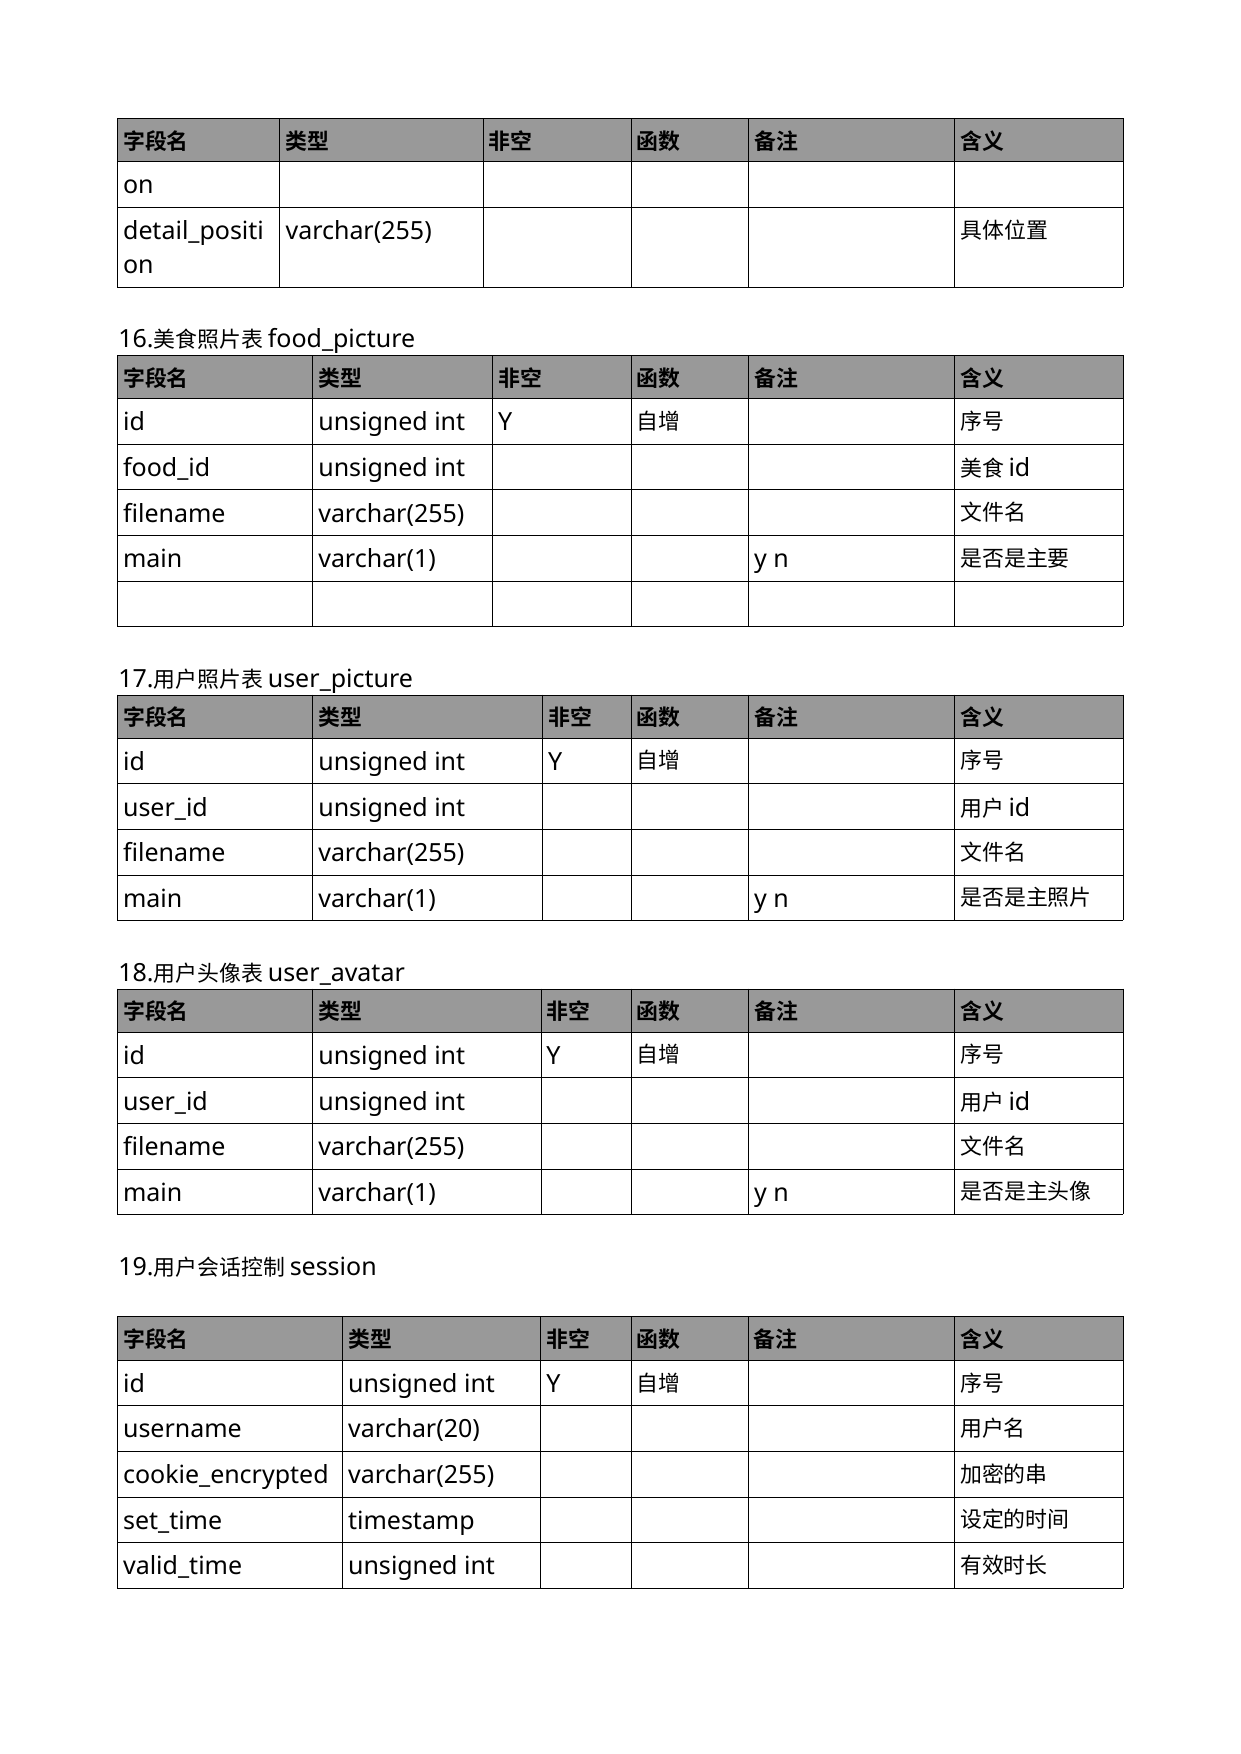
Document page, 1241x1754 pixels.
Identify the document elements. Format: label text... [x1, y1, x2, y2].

table_cell [280, 162, 483, 207]
table_cell 是否是主照片 [955, 876, 1123, 920]
table_header 字段名 [118, 696, 312, 738]
table_cell [541, 1406, 631, 1451]
table_cell 自增 [632, 399, 748, 444]
table_cell Y [542, 1033, 631, 1077]
table_cell unsigned int [313, 399, 492, 444]
table_cell set_time [118, 1498, 342, 1542]
table_cell [749, 208, 954, 287]
table_header 非空 [484, 119, 631, 161]
table_cell [632, 1498, 748, 1542]
table_cell [955, 162, 1123, 207]
text 16.美食照片表 food_picture [118, 321, 1122, 355]
table_cell [632, 784, 748, 829]
table_header 备注 [749, 119, 954, 161]
table_cell varchar(255) [343, 1452, 540, 1497]
table_cell 文件名 [955, 830, 1123, 874]
table_cell filename [118, 830, 312, 874]
table_cell [749, 445, 954, 489]
table_cell user_id [118, 1078, 312, 1123]
table_cell Y [543, 739, 631, 783]
table_cell unsigned int [313, 445, 492, 489]
table_cell [749, 1452, 954, 1497]
table_header 函数 [632, 990, 748, 1032]
table_cell [632, 830, 748, 874]
table_cell [632, 876, 748, 920]
table_cell food_id [118, 445, 312, 489]
table_cell unsigned int [343, 1543, 540, 1588]
table_cell varchar(1) [313, 536, 492, 581]
table_header 备注 [749, 1317, 954, 1360]
table_cell id [118, 739, 312, 783]
table_cell [118, 582, 312, 626]
table_cell [749, 399, 954, 444]
table_cell [749, 582, 954, 626]
table_cell 自增 [632, 1033, 748, 1077]
table_cell [749, 1033, 954, 1077]
table_header 类型 [280, 119, 483, 161]
table_header 备注 [749, 356, 954, 398]
table_cell 序号 [955, 1361, 1123, 1405]
table_cell 设定的时间 [955, 1498, 1123, 1542]
table_cell 用户名 [955, 1406, 1123, 1451]
table_cell main [118, 536, 312, 581]
table_cell [542, 1124, 631, 1168]
table_cell [632, 1406, 748, 1451]
table_cell main [118, 1170, 312, 1214]
table_cell [541, 1543, 631, 1588]
table_cell 序号 [955, 739, 1123, 783]
table_cell filename [118, 490, 312, 535]
table_header 类型 [313, 696, 542, 738]
table_cell 自增 [632, 1361, 748, 1405]
table_cell id [118, 1033, 312, 1077]
table_cell [632, 162, 748, 207]
table_header 非空 [493, 356, 631, 398]
table_cell y n [749, 876, 954, 920]
text 17.用户照片表 user_picture [118, 660, 1122, 694]
text 19.用户会话控制 session [118, 1248, 1122, 1282]
table_cell [955, 582, 1123, 626]
table_cell id [118, 1361, 342, 1405]
table_cell 序号 [955, 399, 1123, 444]
table_cell 文件名 [955, 490, 1123, 535]
table_cell varchar(20) [343, 1406, 540, 1451]
table_cell unsigned int [313, 739, 542, 783]
table_cell [749, 1543, 954, 1588]
table_header 含义 [955, 119, 1123, 161]
table_cell [749, 784, 954, 829]
table_cell valid_time [118, 1543, 342, 1588]
table_cell [493, 582, 631, 626]
table_cell 是否是主要 [955, 536, 1123, 581]
table_header 函数 [632, 1317, 748, 1360]
table_header 非空 [541, 1317, 631, 1360]
table_cell 文件名 [955, 1124, 1123, 1168]
table_cell 自增 [632, 739, 748, 783]
table_cell [632, 1543, 748, 1588]
table_cell [749, 1124, 954, 1168]
table_cell [542, 1078, 631, 1123]
table_cell varchar(1) [313, 1170, 541, 1214]
table_cell [749, 1078, 954, 1123]
table_cell [493, 536, 631, 581]
table_cell main [118, 876, 312, 920]
table_cell filename [118, 1124, 312, 1168]
table_cell [542, 1170, 631, 1214]
table_header 含义 [955, 1317, 1123, 1360]
table_cell varchar(255) [280, 208, 483, 287]
table_header 函数 [632, 119, 748, 161]
table_cell [493, 490, 631, 535]
table_cell [493, 445, 631, 489]
table_cell y n [749, 1170, 954, 1214]
table_cell [749, 1498, 954, 1542]
table_cell [749, 490, 954, 535]
table_cell [632, 1170, 748, 1214]
table_cell [749, 830, 954, 874]
table_cell 加密的串 [955, 1452, 1123, 1497]
table_header 含义 [955, 990, 1123, 1032]
table_header 函数 [632, 356, 748, 398]
table_cell [749, 1361, 954, 1405]
table_cell Y [493, 399, 631, 444]
table_cell id [118, 399, 312, 444]
table_cell [541, 1498, 631, 1542]
table_cell [543, 876, 631, 920]
table_header 函数 [632, 696, 748, 738]
table_cell [632, 1078, 748, 1123]
table_cell [749, 1406, 954, 1451]
table_cell user_id [118, 784, 312, 829]
table_cell varchar(1) [313, 876, 542, 920]
table_cell [313, 582, 492, 626]
table_cell 有效时长 [955, 1543, 1123, 1588]
table_cell Y [541, 1361, 631, 1405]
table_cell [632, 208, 748, 287]
table_cell [749, 739, 954, 783]
table_cell 用户id [955, 1078, 1123, 1123]
table_cell cookie_encrypted [118, 1452, 342, 1497]
table_cell unsigned int [313, 1078, 541, 1123]
table_cell varchar(255) [313, 830, 542, 874]
table_header 含义 [955, 356, 1123, 398]
table_cell [632, 490, 748, 535]
table_header 类型 [313, 356, 492, 398]
table_header 备注 [749, 696, 954, 738]
table_cell 美食id [955, 445, 1123, 489]
table_cell [484, 208, 631, 287]
table_header 非空 [543, 696, 631, 738]
table_cell [484, 162, 631, 207]
table_cell [749, 162, 954, 207]
table_cell [543, 830, 631, 874]
table_header 含义 [955, 696, 1123, 738]
table_cell [632, 536, 748, 581]
table_cell unsigned int [313, 1033, 541, 1077]
table_cell on [118, 162, 279, 207]
table_cell username [118, 1406, 342, 1451]
table_header 字段名 [118, 119, 279, 161]
table_cell varchar(255) [313, 1124, 541, 1168]
table_header 类型 [343, 1317, 540, 1360]
table_cell 是否是主头像 [955, 1170, 1123, 1214]
table_cell unsigned int [313, 784, 542, 829]
table_header 类型 [313, 990, 541, 1032]
table_cell [632, 1124, 748, 1168]
table_cell 用户id [955, 784, 1123, 829]
table_cell [541, 1452, 631, 1497]
table_header 备注 [749, 990, 954, 1032]
table_cell [543, 784, 631, 829]
table_cell varchar(255) [313, 490, 492, 535]
table_cell unsigned int [343, 1361, 540, 1405]
table_cell [632, 1452, 748, 1497]
table_cell [632, 582, 748, 626]
table_cell detail_position [118, 208, 279, 287]
table_header 非空 [542, 990, 631, 1032]
text 18.用户头像表 user_avatar [118, 954, 1122, 988]
table_cell y n [749, 536, 954, 581]
table_cell 序号 [955, 1033, 1123, 1077]
table_header 字段名 [118, 990, 312, 1032]
table_cell timestamp [343, 1498, 540, 1542]
table_header 字段名 [118, 356, 312, 398]
table_header 字段名 [118, 1317, 342, 1360]
table_cell [632, 445, 748, 489]
table_cell 具体位置 [955, 208, 1123, 287]
